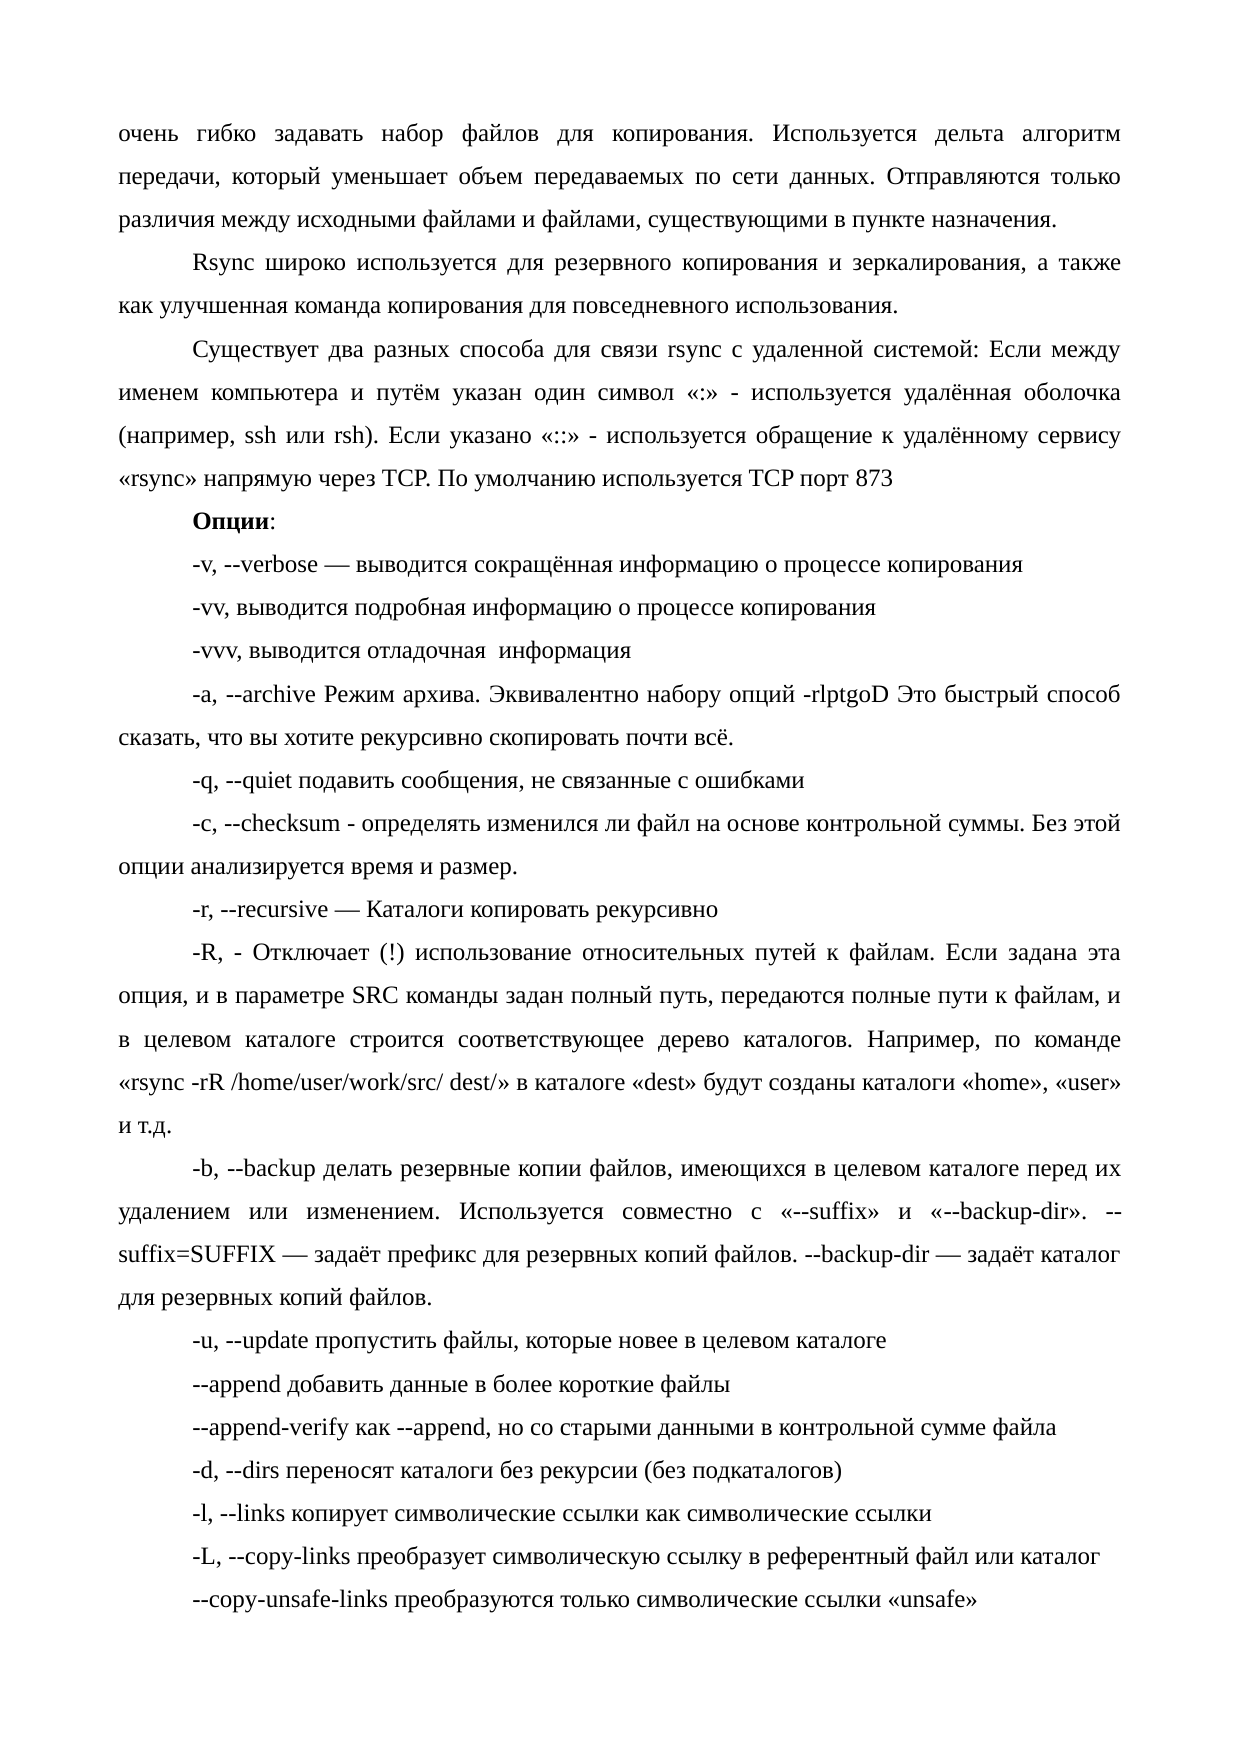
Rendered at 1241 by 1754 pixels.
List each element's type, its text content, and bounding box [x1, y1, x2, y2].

text -d, --dirs переносят каталоги без рекурсии (без подкаталогов) [118, 1455, 1122, 1484]
text -q, --quiet подавить сообщения, не связанные с ошибками [118, 765, 1122, 794]
text -vvv, выводится отладочная информация [118, 636, 1122, 664]
text Rsync широко используется для резервного копирования и зеркалирования, а также как улучшенная команда копирования для повседневного использования. [118, 247, 1122, 319]
text -b, --backup делать резервные копии файлов, имеющихся в целевом каталоге перед их удалением или изменением. Используется совместно с «--suffix» и «--backup-dir». --suffix=SUFFIX — задаёт префикс для резервных копий файлов. --backup-dir — задаёт каталог для резервных копий файлов. [118, 1153, 1122, 1311]
text -R, - Отключает (!) использование относительных путей к файлам. Если задана эта опция, и в параметре SRC команды задан полный путь, передаются полные пути к файлам, и в целевом каталоге строится соответствующее дерево каталогов. Например, по команде «rsync -rR /home/user/work/src/ dest/» в каталоге «dest» будут созданы каталоги «home», «user» и т.д. [118, 937, 1122, 1139]
text -c, --checksum - определять изменился ли файл на основе контрольной суммы. Без этой опции анализируется время и размер. [118, 808, 1122, 880]
text -l, --links копирует символические ссылки как символические ссылки [118, 1498, 1122, 1527]
text --copy-unsafe-links преобразуются только символические ссылки «unsafe» [118, 1584, 1122, 1613]
text -a, --archive Режим архива. Эквивалентно набору опций -rlptgoD Это быстрый способ сказать, что вы хотите рекурсивно скопировать почти всё. [118, 679, 1122, 751]
text Существует два разных способа для связи rsync с удаленной системой: Если между именем компьютера и путём указан один символ «:» - используется удалённая оболочка (например, ssh или rsh). Если указано «::» - используется обращение к удалённому сервису «rsync» напрямую через TCP. По умолчанию используется TCP порт 873 [118, 334, 1122, 492]
text -r, --recursive — Каталоги копировать рекурсивно [118, 894, 1122, 923]
text Опции: [118, 506, 1122, 535]
text очень гибко задавать набор файлов для копирования. Используется дельта алгоритм передачи, который уменьшает объем передаваемых по сети данных. Отправляются только различия между исходными файлами и файлами, существующими в пункте назначения. [118, 118, 1122, 233]
text --append добавить данные в более короткие файлы [118, 1369, 1122, 1397]
text -vv, выводится подробная информацию о процессе копирования [118, 592, 1122, 621]
text -v, --verbose — выводится сокращённая информацию о процессе копирования [118, 549, 1122, 578]
text -L, --copy-links преобразует символическую ссылку в референтный файл или каталог [118, 1541, 1122, 1570]
text -u, --update пропустить файлы, которые новее в целевом каталоге [118, 1326, 1122, 1354]
text --append-verify как --append, но со старыми данными в контрольной сумме файла [118, 1412, 1122, 1441]
